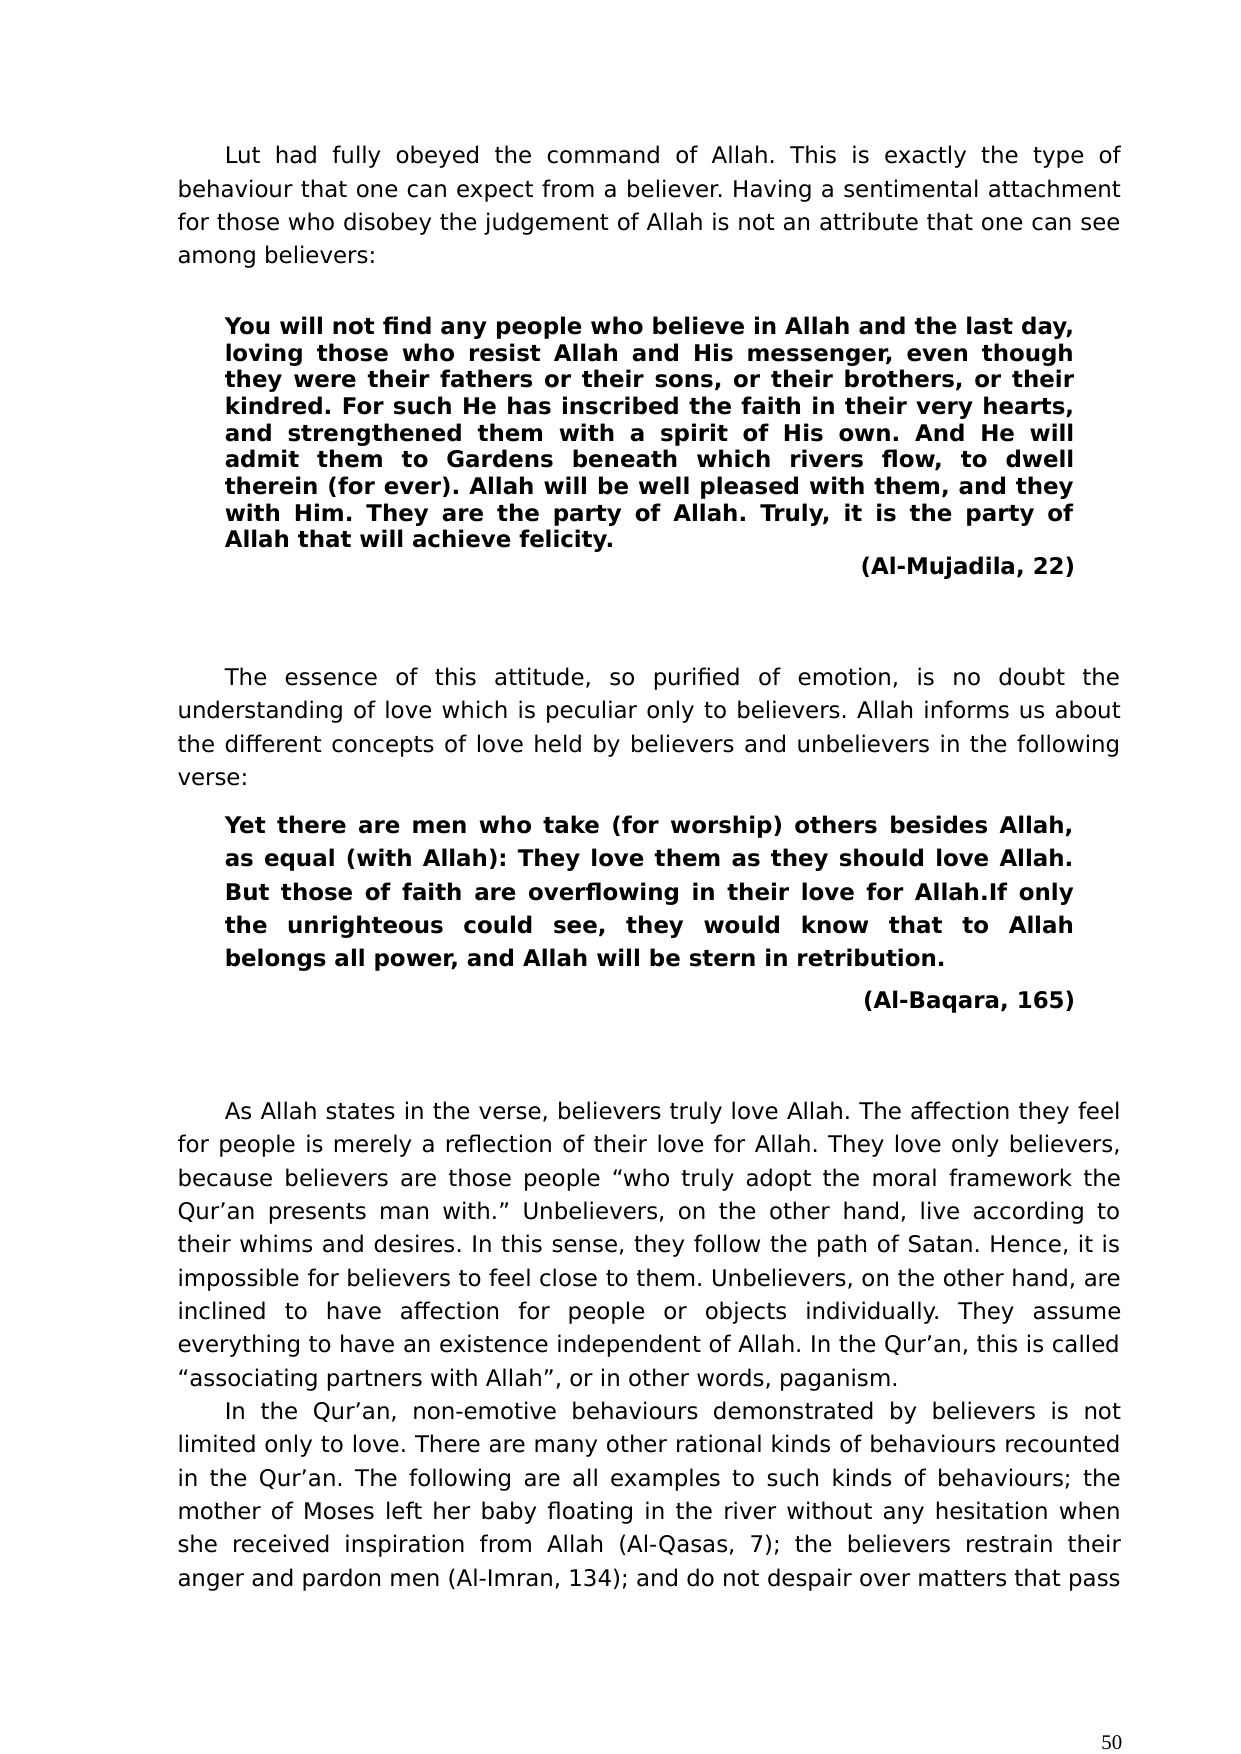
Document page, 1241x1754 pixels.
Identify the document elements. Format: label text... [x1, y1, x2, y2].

text In the Qur’an, non-emotive behaviours demonstrated by believers is not limited only to love. There are many other rational kinds of behaviours recounted in the Qur’an. The following are all examples to such kinds of behaviours; the mother of Moses left her baby floating in the river without any hesitation when she received inspiration from Allah (Al-Qasas, 7); the believers restrain their anger and pardon men (Al-Imran, 134); and do not despair over matters that pass [177, 1391, 1122, 1591]
text You will not find any people who believe in Allah and the last day, loving those who resist Allah and His messenger, even though they were their fathers or their sons, or their brothers, or their kindred. For such He has inscribed the faith in their very hearts, and strengthened them with a spirit of His own. And He will admit them to Gardens beneath which rivers flow, to dwell therein (for ever). Allah will be well pleased with them, and they with Him. They are the party of Allah. Truly, it is the party of Allah that will achieve felicity. [224, 313, 1075, 553]
text The essence of this attitude, so purified of emotion, is no doubt the understanding of love which is peculiar only to believers. Allah informs us about the different concepts of love held by believers and unbelievers in the following verse: [177, 657, 1122, 791]
text (Al-Baqara, 165) [224, 987, 1075, 1014]
text Lut had fully obeyed the command of Allah. This is exactly the type of behaviour that one can expect from a believer. Having a sentimental attachment for those who disobey the judgement of Allah is not an attribute that one can see among believers: [177, 136, 1122, 269]
text As Allah states in the verse, believers truly love Allah. The affection they feel for people is merely a reflection of their love for Allah. They love only believers, because believers are those people “who truly adopt the moral framework the Qur’an presents man with.” Unbelievers, on the other hand, live according to their whims and desires. In this sense, they follow the path of Satan. Hence, it is impossible for believers to feel close to them. Unbelievers, on the other hand, are inclined to have affection for people or objects individually. They assume everything to have an existence independent of Allah. In the Qur’an, this is called “associating partners with Allah”, or in other words, paganism. [177, 1091, 1122, 1391]
text Yet there are men who take (for worship) others besides Allah, as equal (with Allah): They love them as they should love Allah. But those of faith are overflowing in their love for Allah.If only the unrighteous could see, they would know that to Allah belongs all power, and Allah will be stern in retribution. [224, 806, 1075, 972]
text (Al-Mujadila, 22) [224, 553, 1075, 580]
